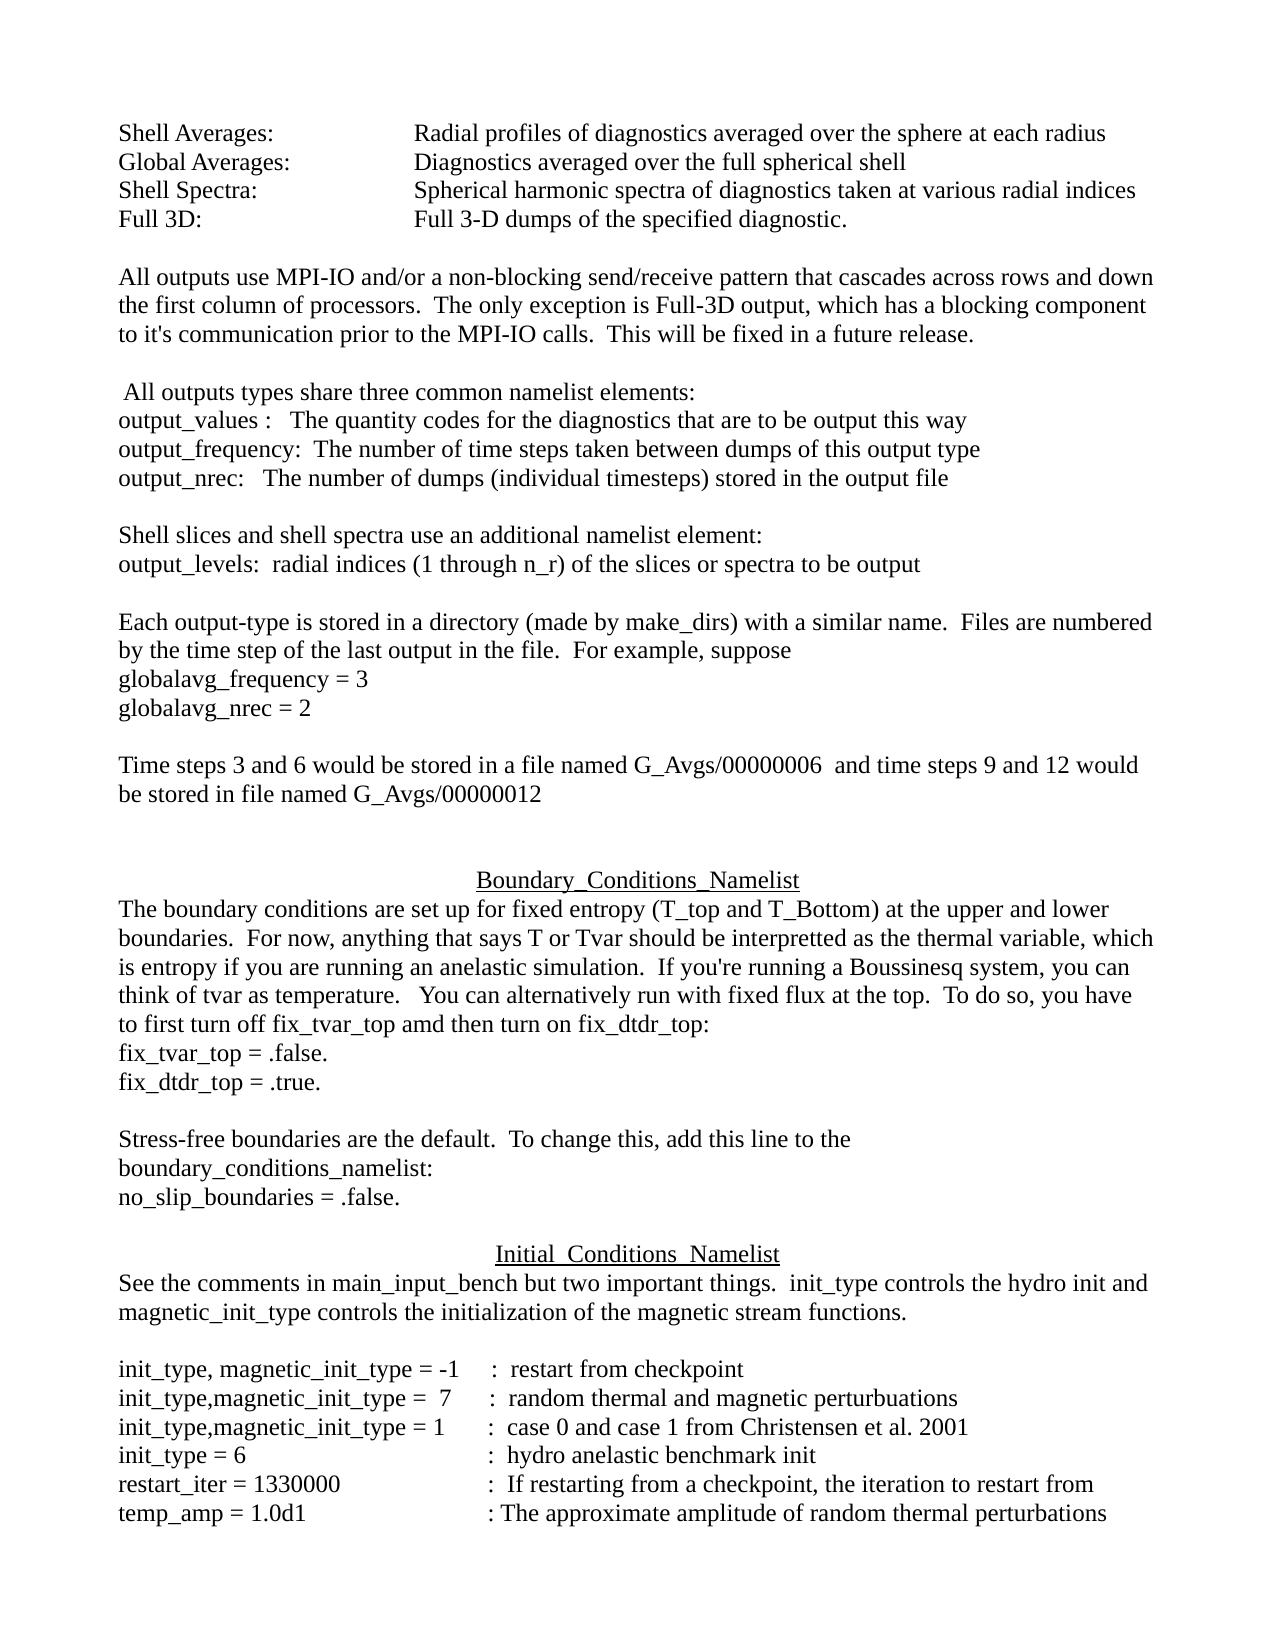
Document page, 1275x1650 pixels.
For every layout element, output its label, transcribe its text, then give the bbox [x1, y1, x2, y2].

text Initial_Conditions_Namelist [118, 1239, 1157, 1268]
text Full 3D: Full 3-D dumps of the specified diagnostic. [118, 204, 1157, 233]
text Shell Spectra: Spherical harmonic spectra of diagnostics taken at various radial indices [118, 176, 1157, 204]
text no_slip_boundaries = .false. [118, 1182, 1157, 1211]
text output_nrec: The number of dumps (individual timesteps) stored in the output file [118, 463, 1157, 492]
text output_values : The quantity codes for the diagnostics that are to be output this way [118, 406, 1157, 434]
text Global Averages: Diagnostics averaged over the full spherical shell [118, 147, 1157, 176]
text output_frequency: The number of time steps taken between dumps of this output type [118, 434, 1157, 463]
text restart_iter = 1330000 : If restarting from a checkpoint, the iteration to restart from [118, 1469, 1157, 1498]
text The boundary conditions are set up for fixed entropy (T_top and T_Bottom) at the upper and lower boundaries. For now, anything that says T or Tvar should be interpretted as the thermal variable, which is entropy if you are running an anelastic simulation. If you're running a Boussinesq system, you can think of tvar as temperature. You can alternatively run with fixed flux at the top. To do so, you have to first turn off fix_tvar_top amd then turn on fix_dtdr_top: [118, 894, 1157, 1038]
text See the comments in main_input_bench but two important things. init_type controls the hydro init and magnetic_init_type controls the initialization of the magnetic stream functions. [118, 1268, 1157, 1326]
text Time steps 3 and 6 would be stored in a file named G_Avgs/00000006 and time steps 9 and 12 would be stored in file named G_Avgs/00000012 [118, 751, 1157, 808]
text Each output-type is stored in a directory (made by make_dirs) with a similar name. Files are numbered by the time step of the last output in the file. For example, suppose [118, 607, 1157, 664]
text init_type,magnetic_init_type = 1 : case 0 and case 1 from Christensen et al. 2001 [118, 1412, 1157, 1441]
text output_levels: radial indices (1 through n_r) of the slices or spectra to be output [118, 549, 1157, 578]
text All outputs use MPI-IO and/or a non-blocking send/receive pattern that cascades across rows and down the first column of processors. The only exception is Full-3D output, which has a blocking component to it's communication prior to the MPI-IO calls. This will be fixed in a future release. [118, 262, 1157, 348]
text All outputs types share three common namelist elements: [118, 377, 1157, 406]
text fix_dtdr_top = .true. [118, 1067, 1157, 1096]
text Shell Averages: Radial profiles of diagnostics averaged over the sphere at each radius [118, 118, 1157, 147]
text temp_amp = 1.0d1 : The approximate amplitude of random thermal perturbations [118, 1498, 1157, 1527]
text fix_tvar_top = .false. [118, 1038, 1157, 1067]
text init_type, magnetic_init_type = -1 : restart from checkpoint [118, 1354, 1157, 1383]
text Stress-free boundaries are the default. To change this, add this line to the boundary_conditions_namelist: [118, 1124, 1157, 1182]
text globalavg_frequency = 3 [118, 664, 1157, 693]
text Boundary_Conditions_Namelist [118, 866, 1157, 894]
text init_type = 6 : hydro anelastic benchmark init [118, 1441, 1157, 1469]
text Shell slices and shell spectra use an additional namelist element: [118, 521, 1157, 549]
text init_type,magnetic_init_type = 7 : random thermal and magnetic perturbuations [118, 1383, 1157, 1412]
text globalavg_nrec = 2 [118, 693, 1157, 722]
